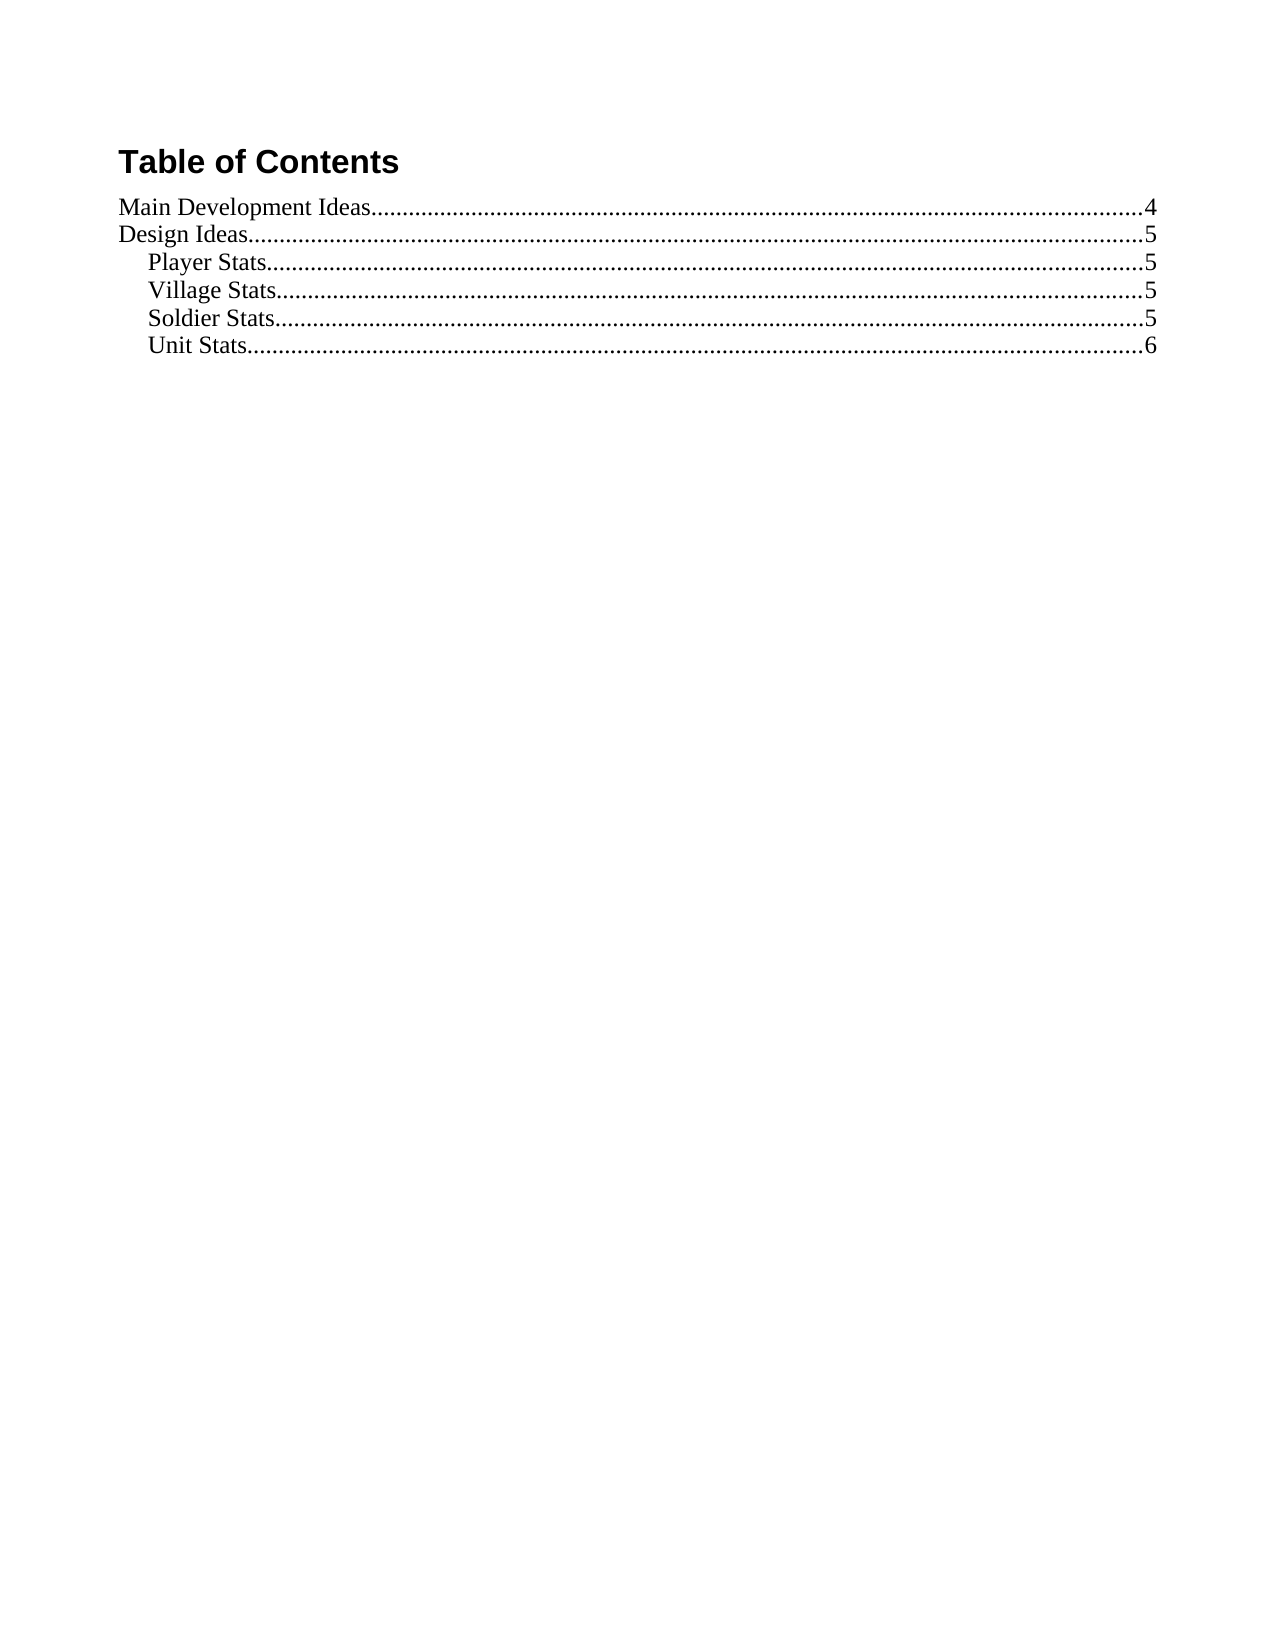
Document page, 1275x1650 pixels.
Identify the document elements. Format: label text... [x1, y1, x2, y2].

subtitle Table of Contents [118, 143, 1157, 180]
text Village Stats 5 [148, 276, 1157, 304]
text Player Stats 5 [148, 248, 1157, 276]
text Design Ideas 5 [118, 221, 1157, 248]
text Soldier Stats 5 [148, 304, 1157, 331]
text Main Development Ideas 4 [118, 193, 1157, 221]
text Unit Stats 6 [148, 331, 1157, 359]
